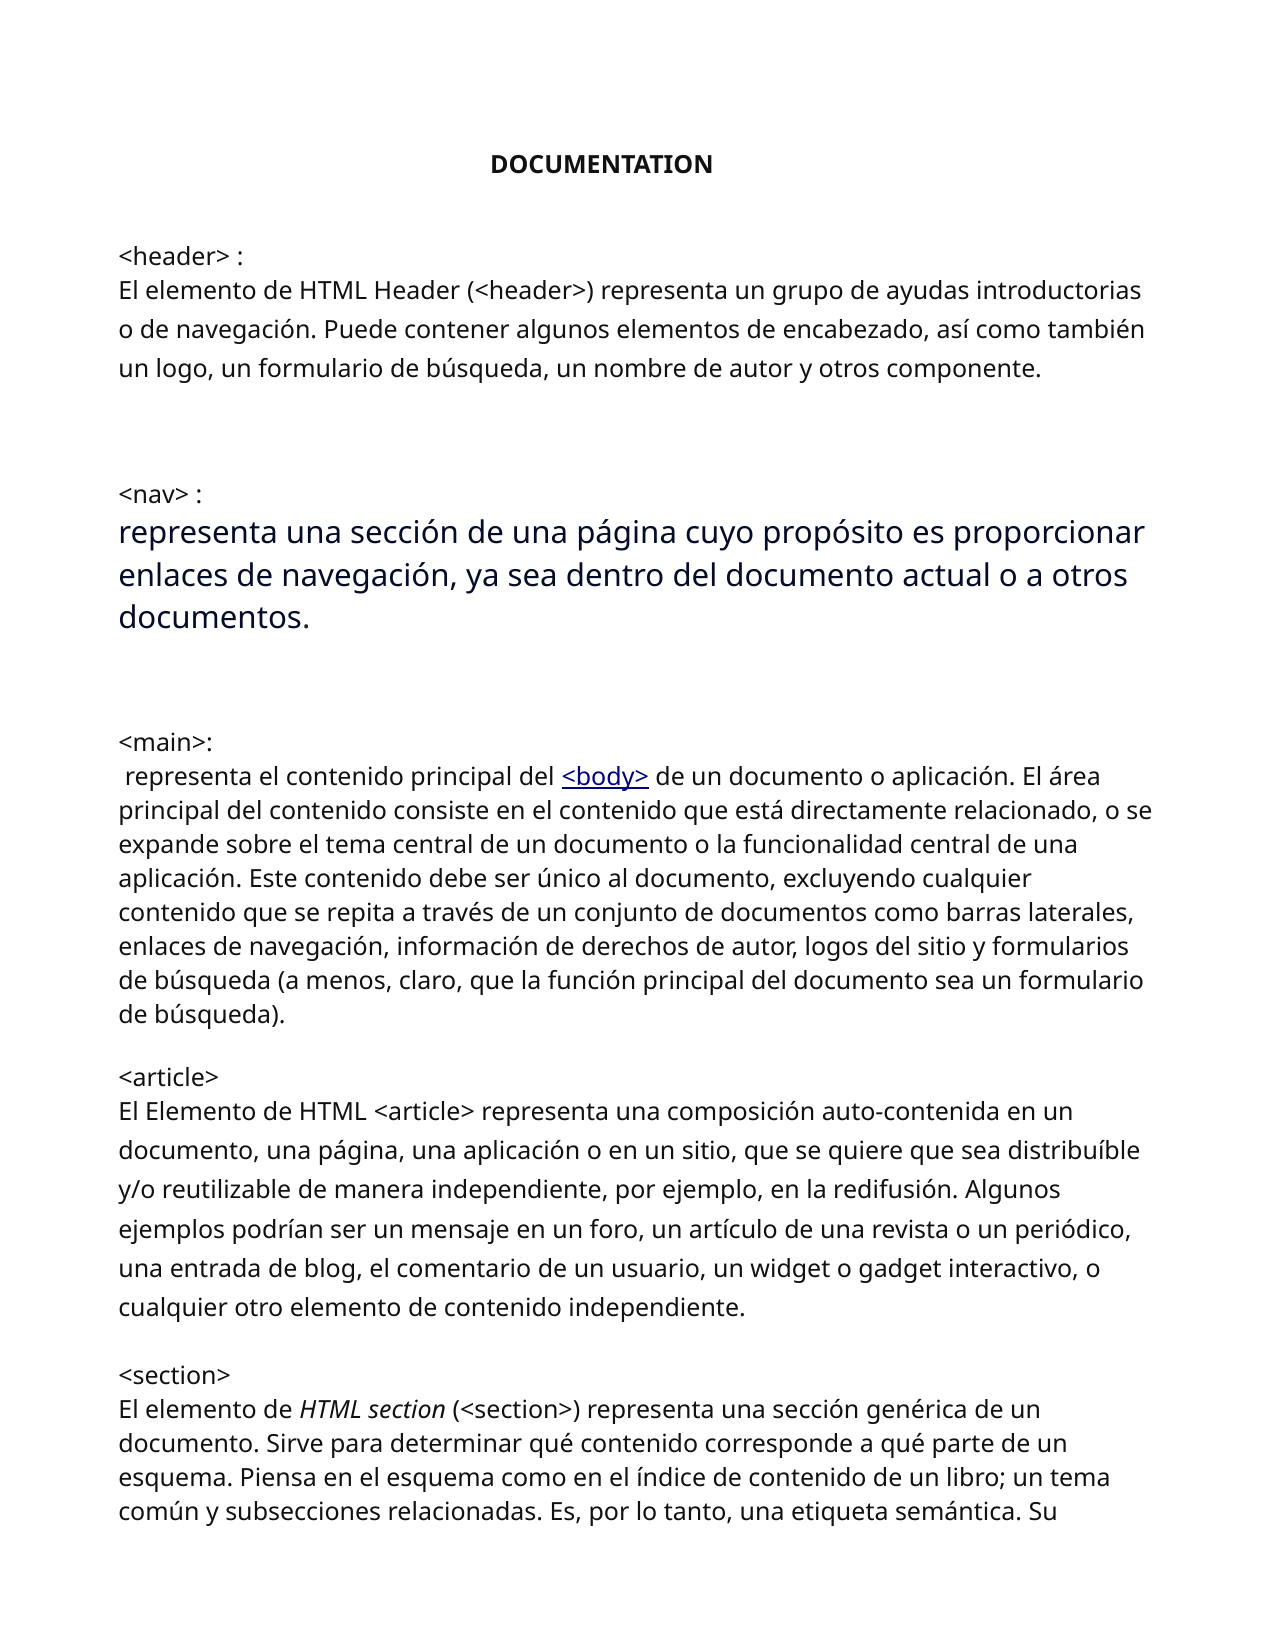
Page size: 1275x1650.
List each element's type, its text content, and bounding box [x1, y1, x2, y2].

text El elemento de HTML section (<section>) representa una sección genérica de un documento. Sirve para determinar qué contenido corresponde a qué parte de un esquema. Piensa en el esquema como en el índice de contenido de un libro; un tema común y subsecciones relacionadas. Es, por lo tanto, una etiqueta semántica. Su [118, 1392, 1157, 1528]
text <header> : [118, 238, 1157, 272]
text El Elemento de HTML <article> representa una composición auto-contenida en un documento, una página, una aplicación o en un sitio, que se quiere que sea distribuíble y/o reutilizable de manera independiente, por ejemplo, en la redifusión. Algunos ejemplos podrían ser un mensaje en un foro, un artículo de una revista o un periódico, una entrada de blog, el comentario de un usuario, un widget o gadget interactivo, o cualquier otro elemento de contenido independiente. [118, 1094, 1157, 1324]
text <section> [118, 1357, 1157, 1392]
text <article> [118, 1060, 1157, 1094]
text <main>: [118, 724, 1157, 758]
text El elemento de HTML Header (<header>) representa un grupo de ayudas introductorias o de navegación. Puede contener algunos elementos de encabezado, así como también un logo, un formulario de búsqueda, un nombre de autor y otros componente. [118, 272, 1157, 385]
text <nav> : [118, 476, 1157, 510]
text representa una sección de una página cuyo propósito es proporcionar enlaces de navegación, ya sea dentro del documento actual o a otros documentos. [118, 510, 1157, 638]
text DOCUMENTATION [118, 147, 1157, 181]
text representa el contenido principal del <body> de un documento o aplicación. El área principal del contenido consiste en el contenido que está directamente relacionado, o se expande sobre el tema central de un documento o la funcionalidad central de una aplicación. Este contenido debe ser único al documento, excluyendo cualquier contenido que se repita a través de un conjunto de documentos como barras laterales, enlaces de navegación, información de derechos de autor, logos del sitio y formularios de búsqueda (a menos, claro, que la función principal del documento sea un formulario de búsqueda). [118, 758, 1157, 1031]
